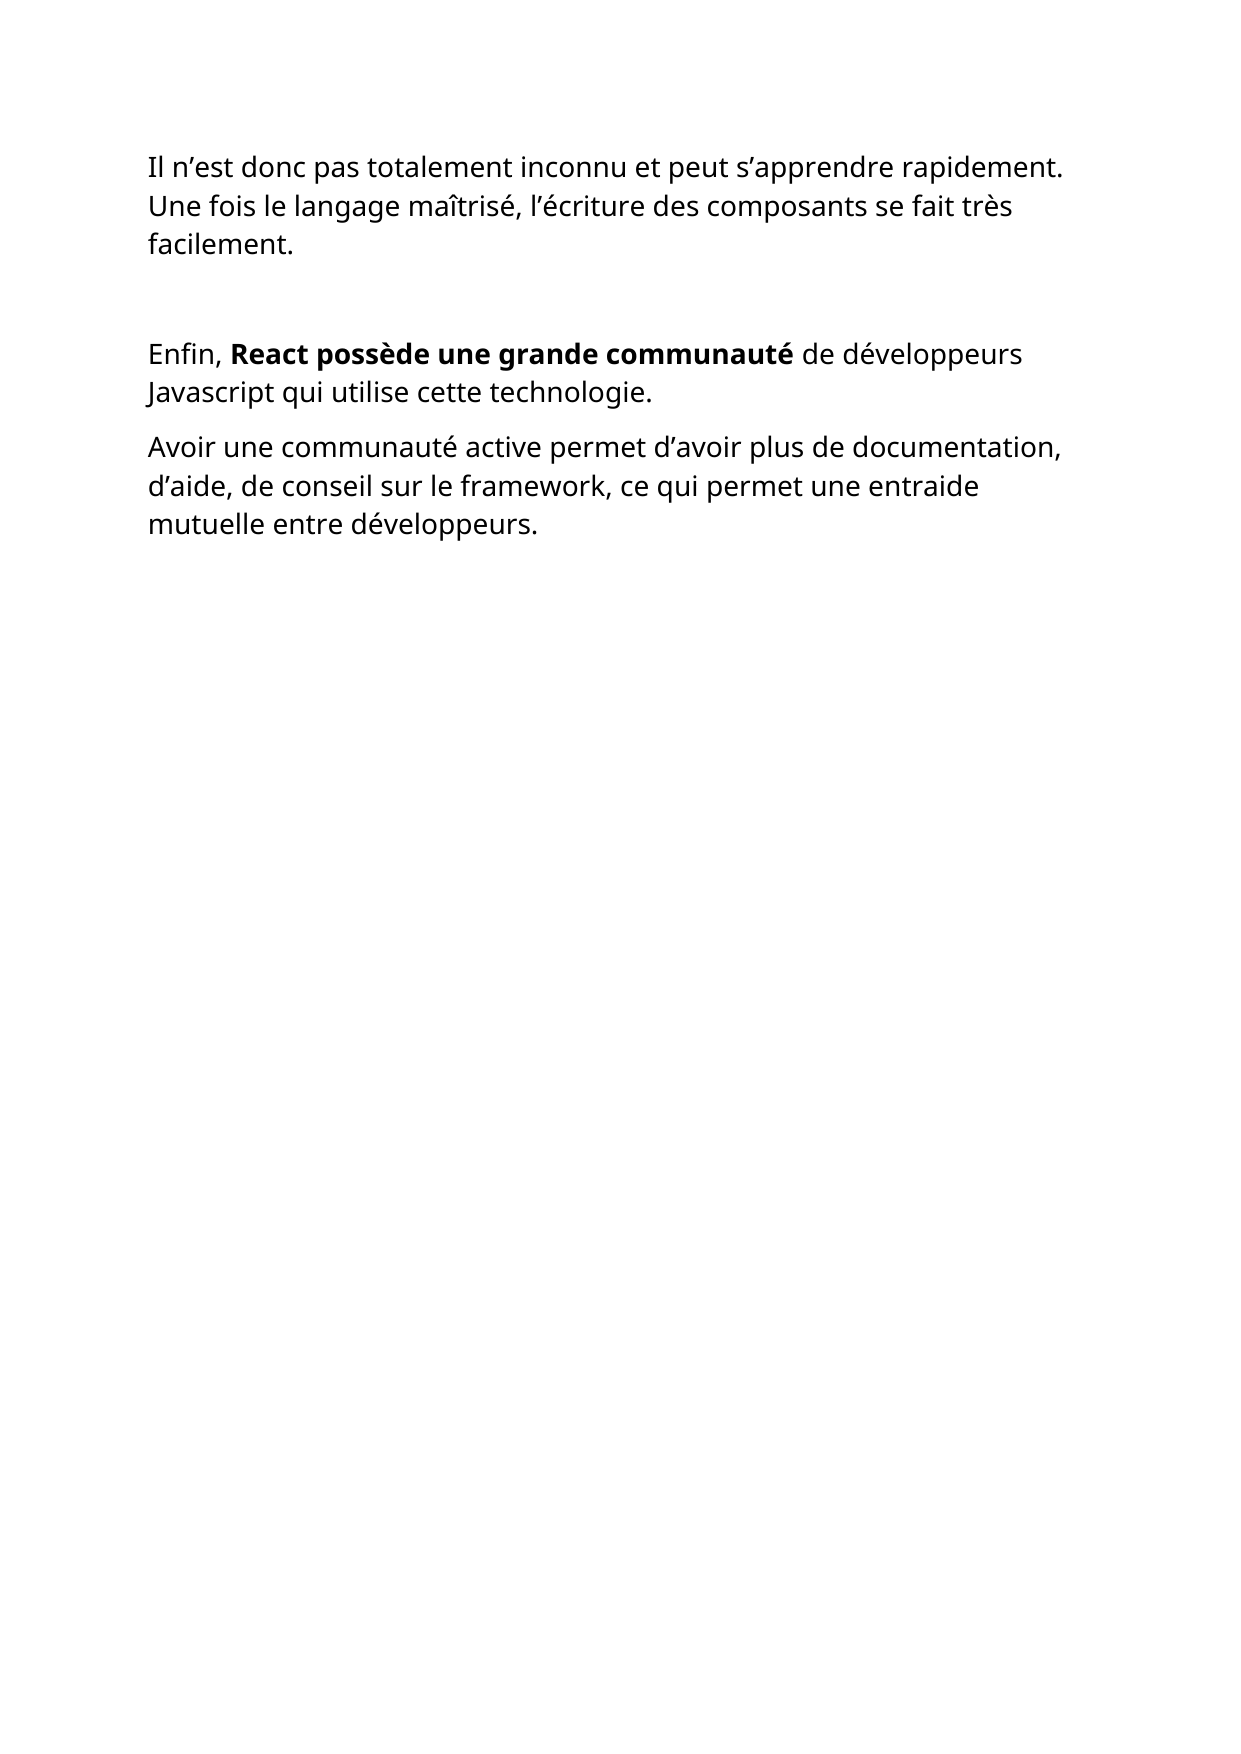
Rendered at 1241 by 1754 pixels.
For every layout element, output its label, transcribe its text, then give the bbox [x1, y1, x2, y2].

text Il n’est donc pas totalement inconnu et peut s’apprendre rapidement. Une fois le langage maîtrisé, l’écriture des composants se fait très facilement. [148, 148, 1093, 263]
text Enfin, React possède une grande communauté de développeurs Javascript qui utilise cette technologie. [148, 334, 1093, 411]
text Avoir une communauté active permet d’avoir plus de documentation, d’aide, de conseil sur le framework, ce qui permet une entraide mutuelle entre développeurs. [148, 428, 1093, 543]
